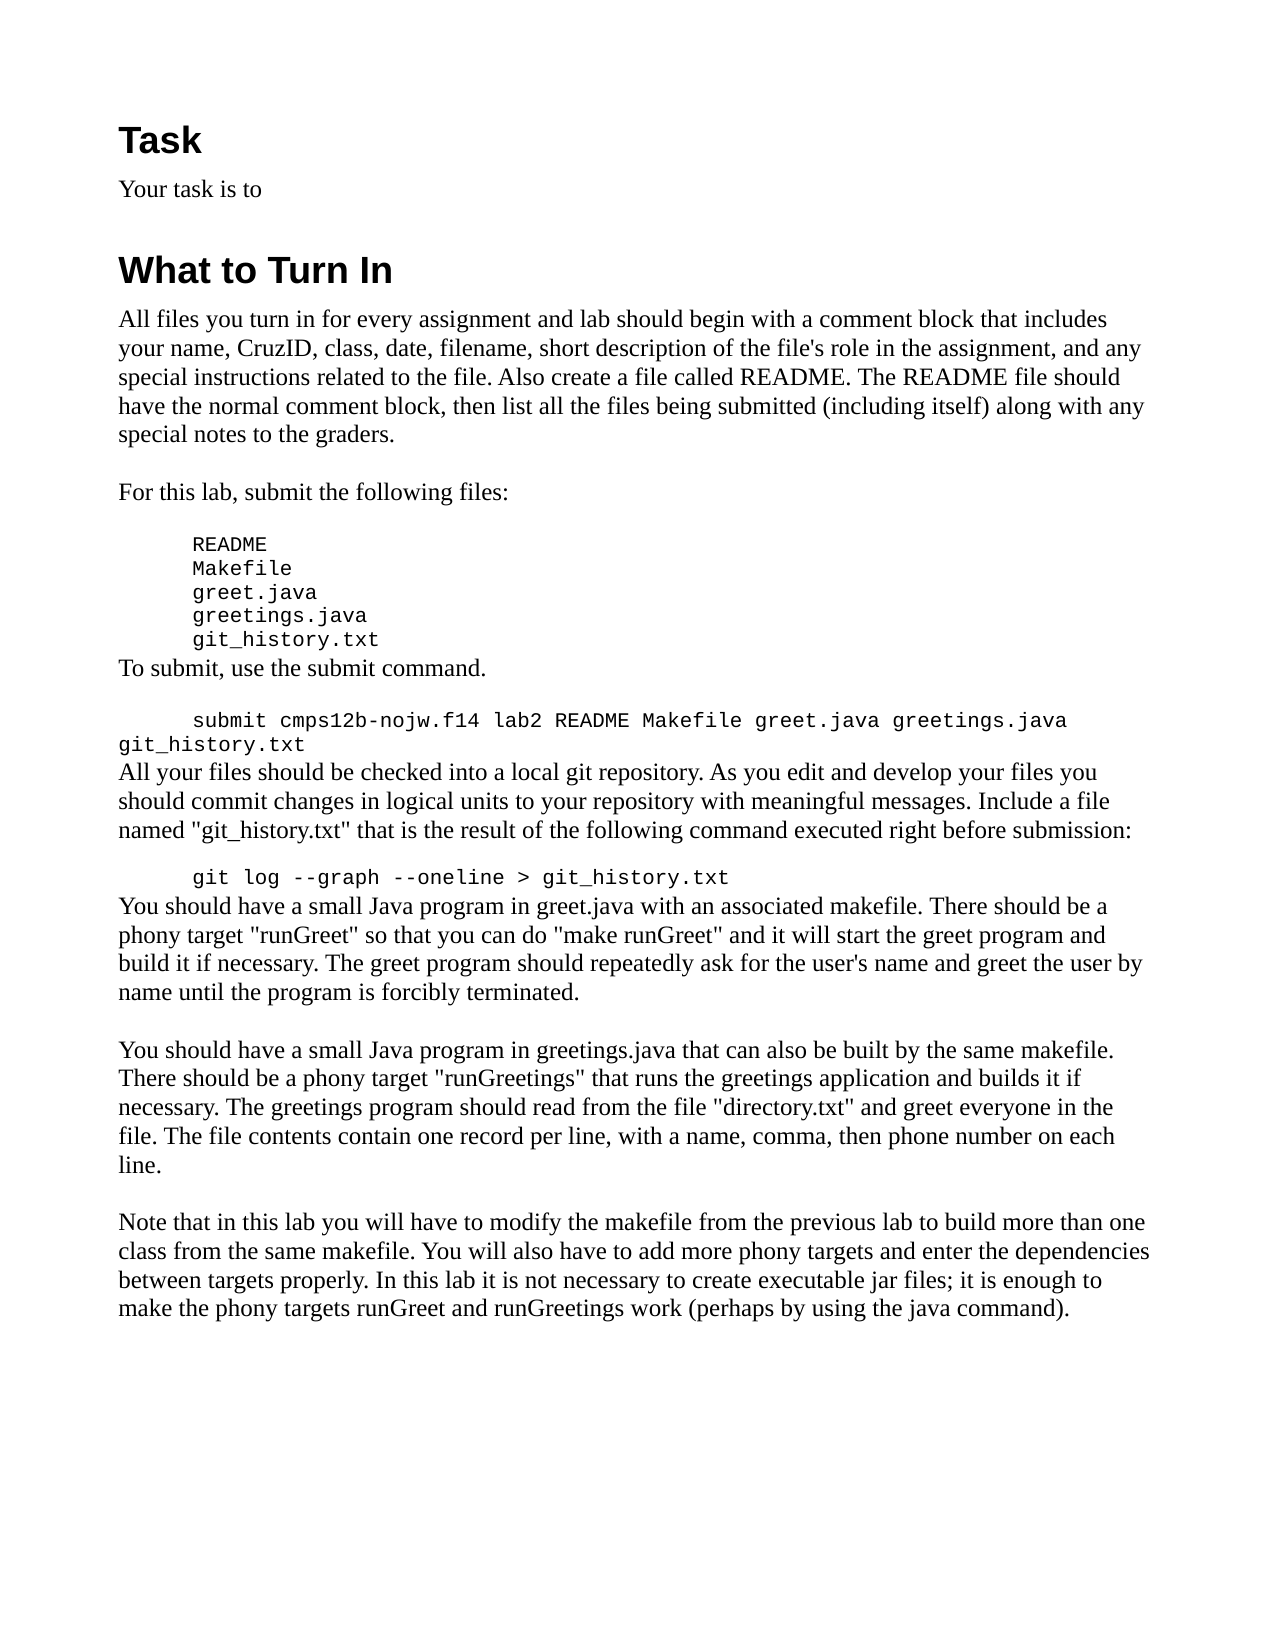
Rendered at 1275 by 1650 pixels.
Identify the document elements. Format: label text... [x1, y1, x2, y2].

text You should have a small Java program in greetings.java that can also be built by the same makefile. There should be a phony target "runGreetings" that runs the greetings application and builds it if necessary. The greetings program should read from the file "directory.txt" and greet everyone in the file. The file contents contain one record per line, with a name, comma, then phone number on each line. [118, 1035, 1157, 1178]
text git_history.txt [118, 629, 1157, 653]
text Makefile [118, 558, 1157, 582]
text To submit, use the submit command. [118, 653, 1157, 681]
text You should have a small Java program in greet.java with an associated makefile. There should be a phony target "runGreet" so that you can do "make runGreet" and it will start the greet program and build it if necessary. The greet program should repeatedly ask for the user's name and greet the user by name until the program is forcibly terminated. [118, 891, 1157, 1006]
text greet.java [118, 582, 1157, 605]
text Your task is to [118, 174, 1157, 203]
text All files you turn in for every assignment and lab should begin with a comment block that includes your name, CruzID, class, date, filename, short description of the file's role in the assignment, and any special instructions related to the file. Also create a file called README. The README file should have the normal comment block, then list all the files being submitted (including itself) along with any special notes to the graders. [118, 304, 1157, 448]
text git log --graph --oneline > git_history.txt [118, 867, 1157, 891]
subtitle Task [118, 118, 1157, 162]
text greetings.java [118, 605, 1157, 629]
text README [118, 534, 1157, 558]
text For this lab, submit the following files: [118, 477, 1157, 506]
text All your files should be checked into a local git repository. As you edit and develop your files you should commit changes in logical units to your repository with meaningful messages. Include a file named "git_history.txt" that is the result of the following command executed right before submission: [118, 757, 1157, 844]
text Note that in this lab you will have to modify the makefile from the previous lab to build more than one class from the same makefile. You will also have to add more phony targets and enter the dependencies between targets properly. In this lab it is not necessary to create executable jar files; it is enough to make the phony targets runGreet and runGreetings work (perhaps by using the java command). [118, 1207, 1157, 1322]
subtitle What to Turn In [118, 248, 1157, 292]
text submit cmps12b-nojw.f14 lab2 README Makefile greet.java greetings.java git_history.txt [118, 710, 1157, 757]
